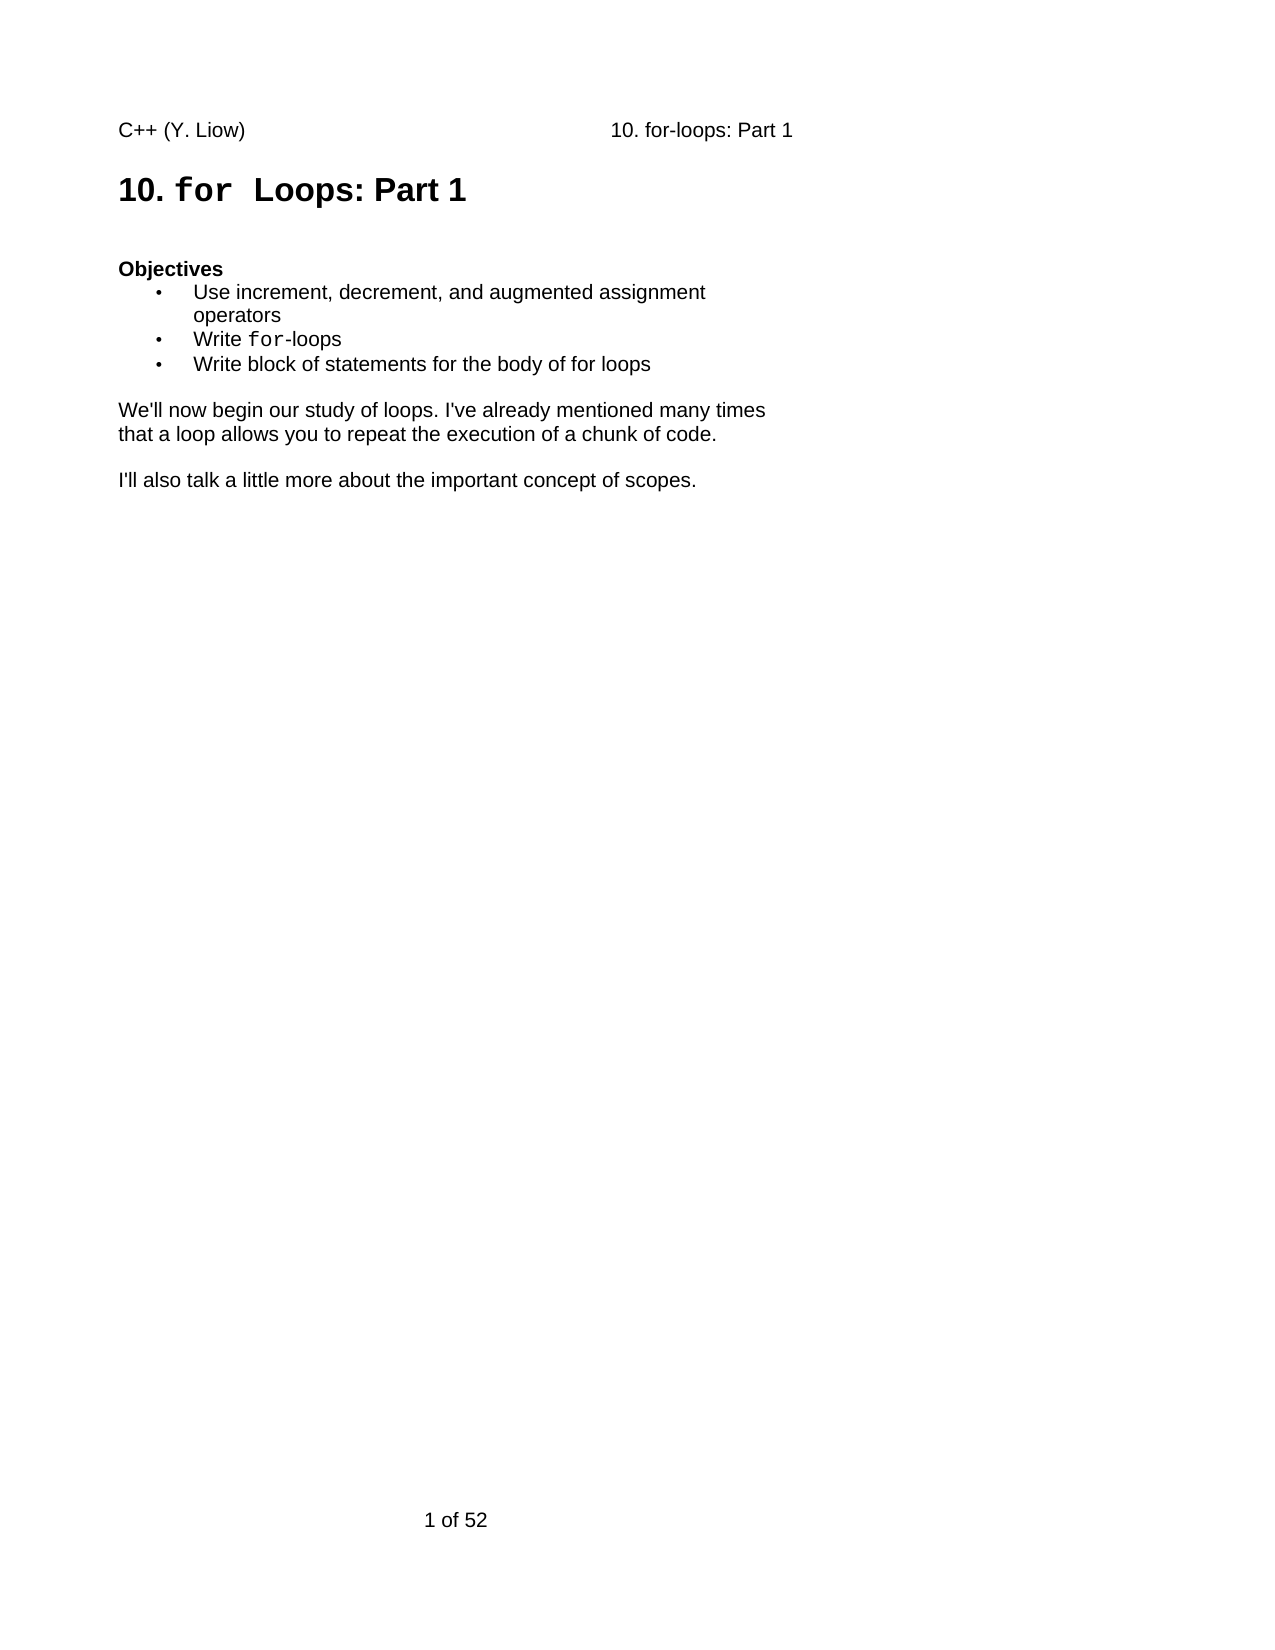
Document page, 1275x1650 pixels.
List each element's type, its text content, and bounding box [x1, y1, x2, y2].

list Write block of statements for the body of for loops [156, 352, 793, 376]
text Objectives [118, 258, 793, 281]
text 10. for Loops: Part 1 [118, 171, 793, 211]
text I'll also talk a little more about the important concept of scopes. [118, 468, 793, 492]
text We'll now begin our study of loops. I've already mentioned many times that a loop allows you to repeat the execution of a chunk of code. [118, 399, 793, 445]
list Use increment, decrement, and augmented assignment operators [156, 281, 793, 327]
list Write for-loops [156, 327, 793, 352]
